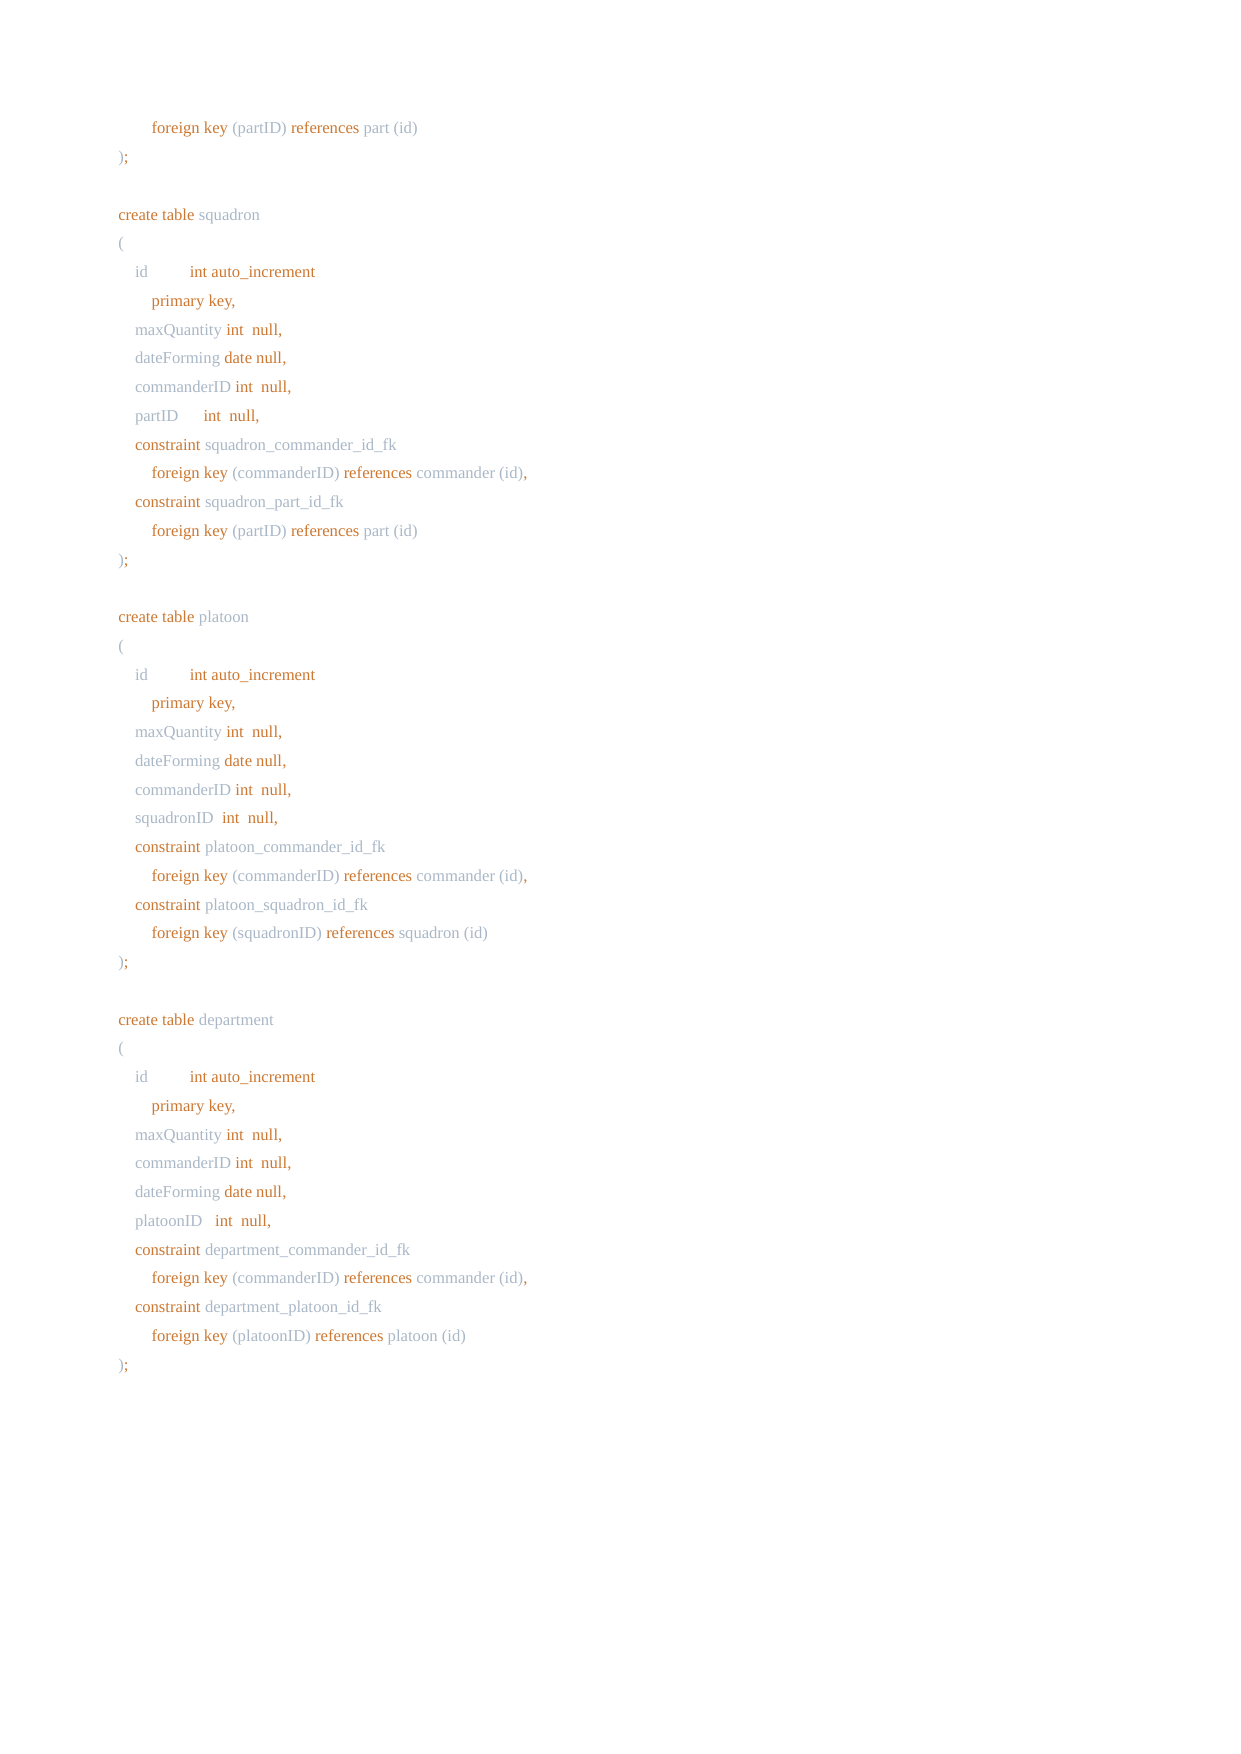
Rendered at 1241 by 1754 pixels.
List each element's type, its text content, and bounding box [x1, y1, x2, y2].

text foreign key (partID) references part (id) ); create table squadron ( id int auto_increment primary key, maxQuantity int null, dateForming date null, commanderID int null, partID int null, constraint squadron_commander_id_fk foreign key (commanderID) references commander (id), constraint squadron_part_id_fk foreign key (partID) references part (id) ); create table platoon ( id int auto_increment primary key, maxQuantity int null, dateForming date null, commanderID int null, squadronID int null, constraint platoon_commander_id_fk foreign key (commanderID) references commander (id), constraint platoon_squadron_id_fk foreign key (squadronID) references squadron (id) ); create table department ( id int auto_increment primary key, maxQuantity int null, commanderID int null, dateForming date null, platoonID int null, constraint department_commander_id_fk foreign key (commanderID) references commander (id), constraint department_platoon_id_fk foreign key (platoonID) references platoon (id) ); [118, 118, 1122, 1474]
